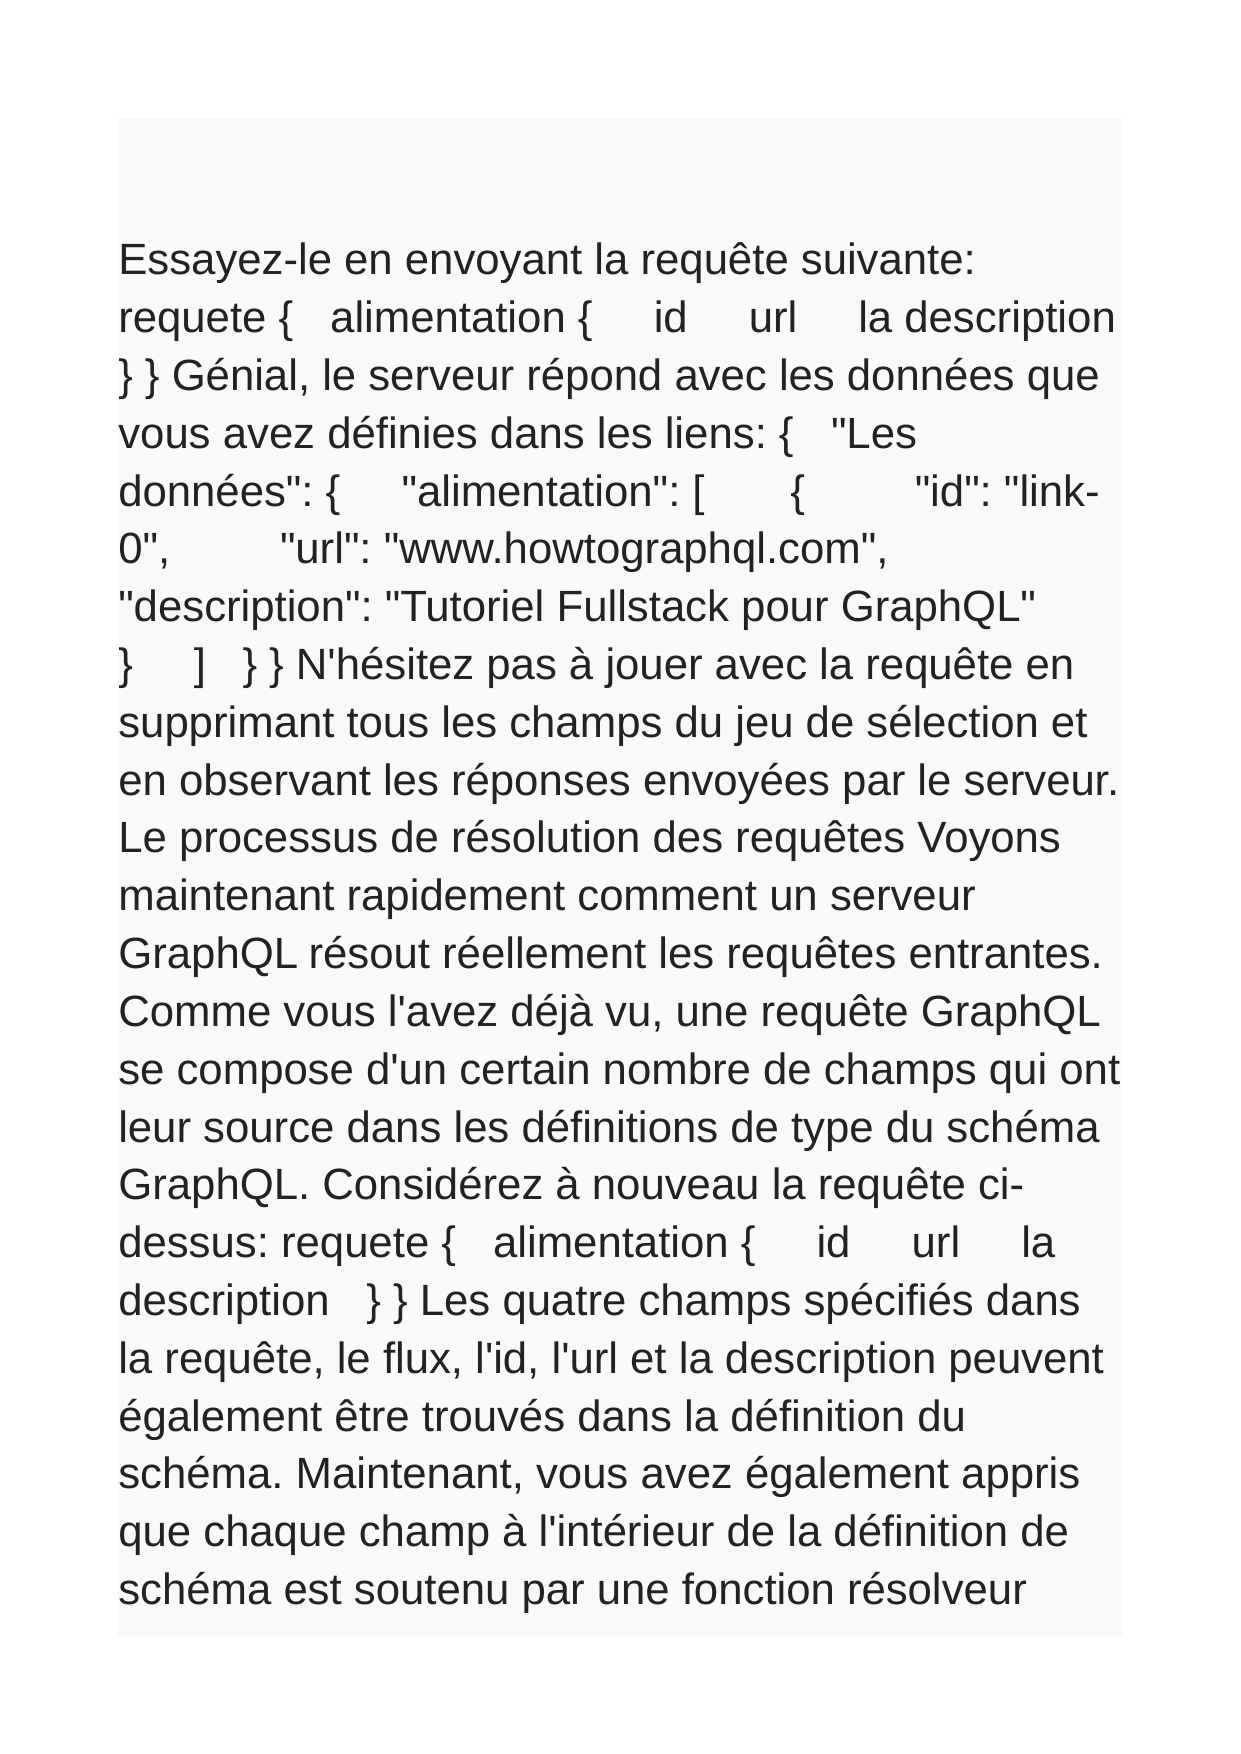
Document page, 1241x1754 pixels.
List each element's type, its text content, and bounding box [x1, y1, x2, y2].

text Essayez-le en envoyant la requête suivante: requete { alimentation { id url la description } } Génial, le serveur répond avec les données que vous avez définies dans les liens: { "Les données": { "alimentation": [ { "id": "link-0", "url": "www.howtographql.com", "description": "Tutoriel Fullstack pour GraphQL" } ] } } N'hésitez pas à jouer avec la requête en supprimant tous les champs du jeu de sélection et en observant les réponses envoyées par le serveur. Le processus de résolution des requêtes Voyons maintenant rapidement comment un serveur GraphQL résout réellement les requêtes entrantes. Comme vous l'avez déjà vu, une requête GraphQL se compose d'un certain nombre de champs qui ont leur source dans les définitions de type du schéma GraphQL. Considérez à nouveau la requête ci-dessus: requete { alimentation { id url la description } } Les quatre champs spécifiés dans la requête, le flux, l'id, l'url et la description peuvent également être trouvés dans la définition du schéma. Maintenant, vous avez également appris que chaque champ à l'intérieur de la définition de schéma est soutenu par une fonction résolveur [118, 176, 1122, 1614]
